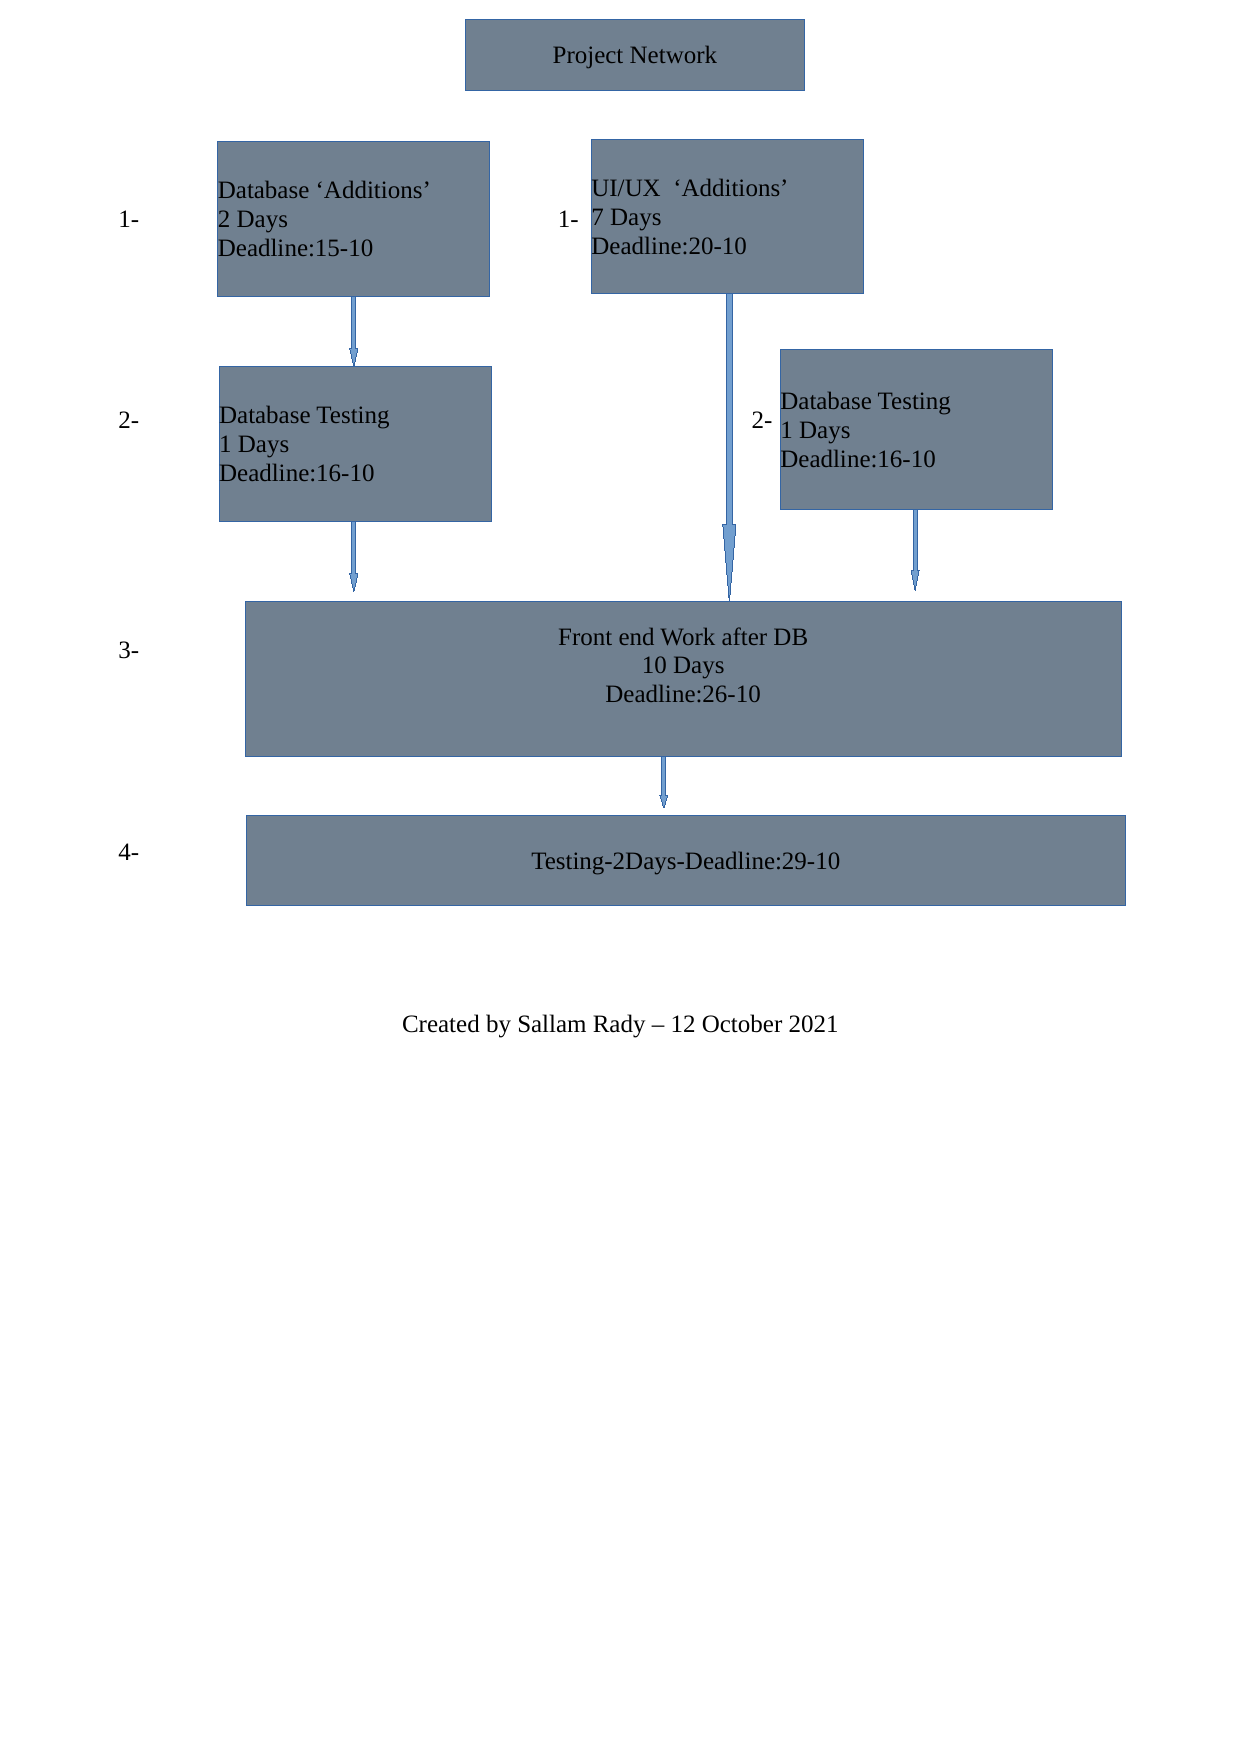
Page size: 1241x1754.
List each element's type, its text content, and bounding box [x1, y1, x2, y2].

text 1- [490, 204, 591, 233]
text Created by Sallam Rady – 12 October 2021 [118, 1009, 1122, 1038]
text [1053, 406, 1122, 434]
text 2- [118, 406, 219, 434]
text 4- [118, 837, 246, 866]
text [864, 204, 1122, 233]
text 1- [118, 204, 217, 233]
text 3- [118, 636, 245, 664]
text 2- [733, 406, 780, 434]
text [492, 406, 726, 434]
